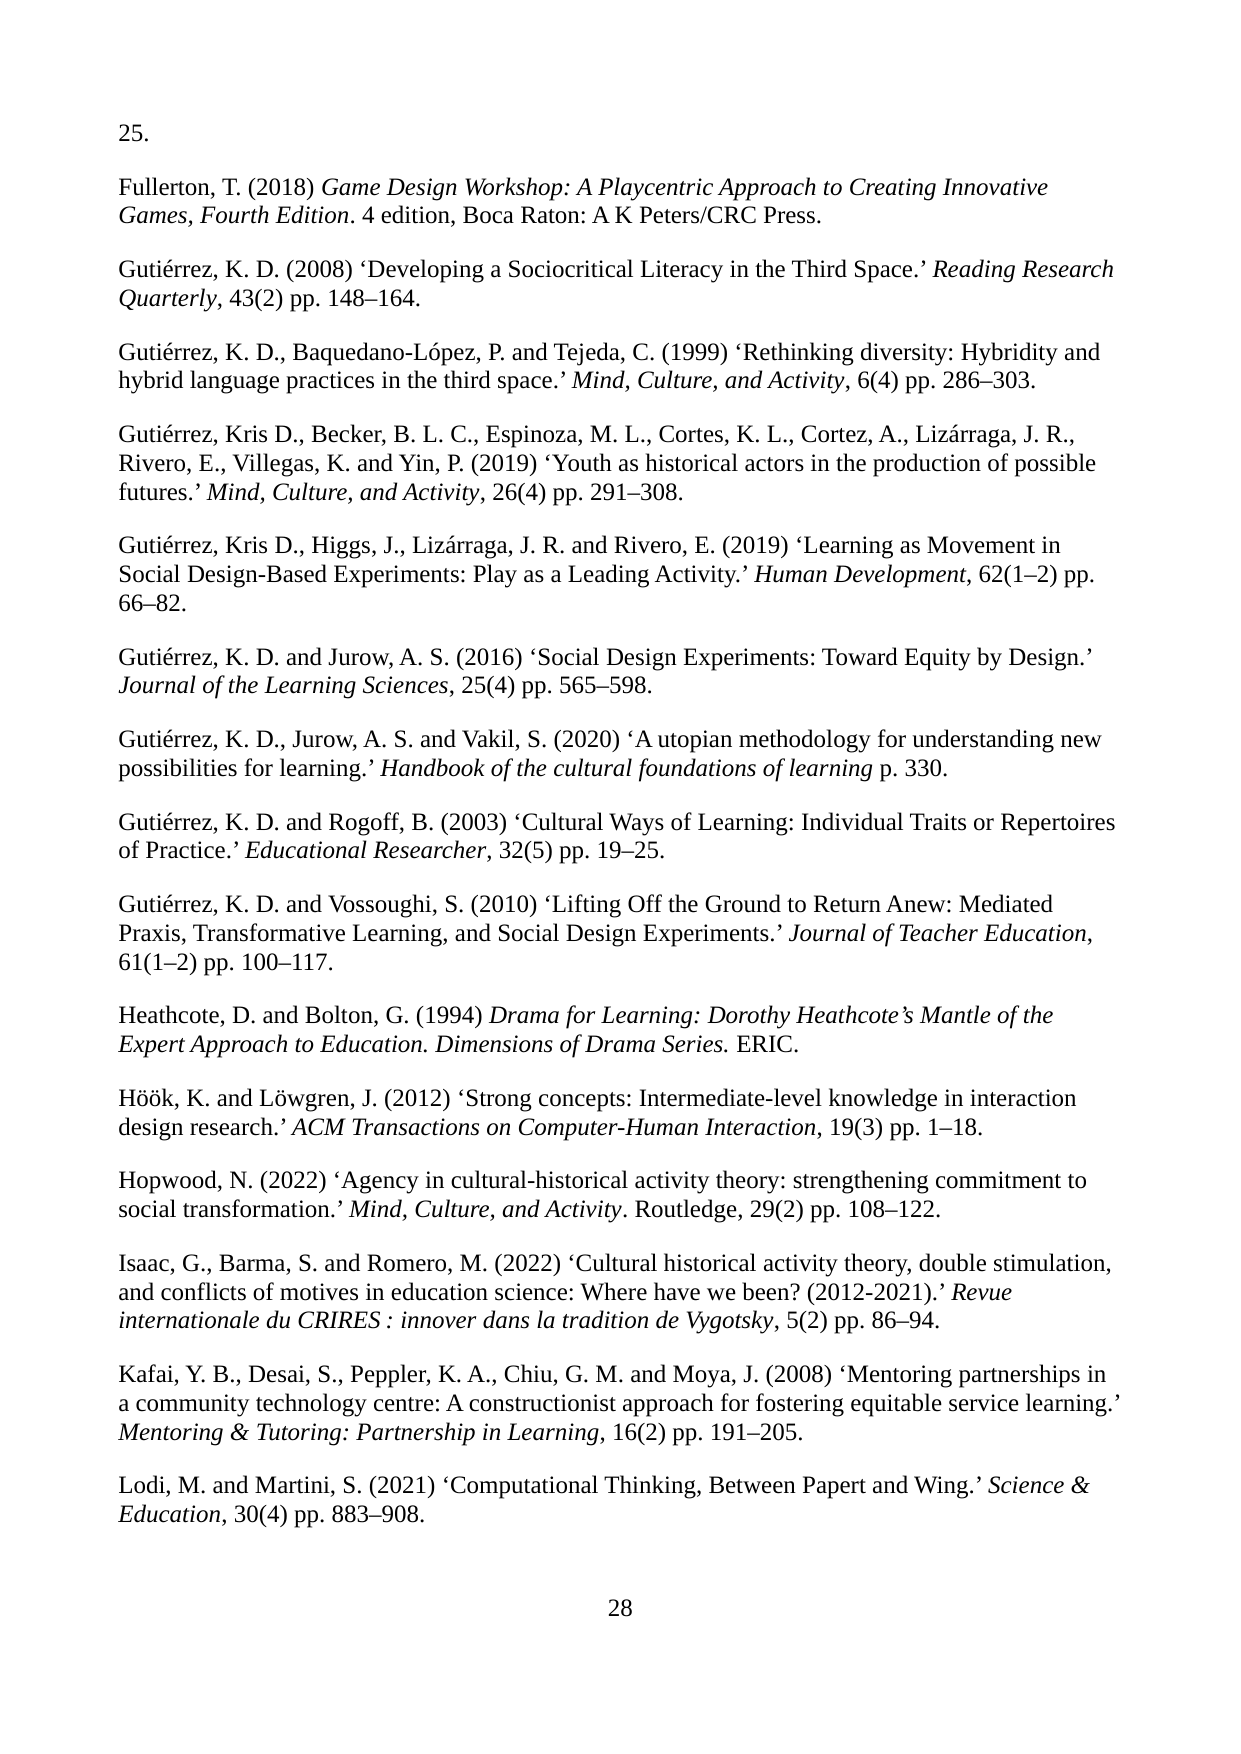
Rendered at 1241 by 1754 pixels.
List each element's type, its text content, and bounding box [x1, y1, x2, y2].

text Kafai, Y. B., Desai, S., Peppler, K. A., Chiu, G. M. and Moya, J. (2008) ‘Mentoring partnerships in a community technology centre: A constructionist approach for fostering equitable service learning.’ Mentoring & Tutoring: Partnership in Learning, 16(2) pp. 191–205. [118, 1359, 1122, 1446]
text Hopwood, N. (2022) ‘Agency in cultural-historical activity theory: strengthening commitment to social transformation.’ Mind, Culture, and Activity. Routledge, 29(2) pp. 108–122. [118, 1166, 1122, 1223]
text Gutiérrez, K. D., Jurow, A. S. and Vakil, S. (2020) ‘A utopian methodology for understanding new possibilities for learning.’ Handbook of the cultural foundations of learning p. 330. [118, 724, 1122, 782]
text Gutiérrez, Kris D., Higgs, J., Lizárraga, J. R. and Rivero, E. (2019) ‘Learning as Movement in Social Design-Based Experiments: Play as a Leading Activity.’ Human Development, 62(1–2) pp. 66–82. [118, 531, 1122, 617]
text Fullerton, T. (2018) Game Design Workshop: A Playcentric Approach to Creating Innovative Games, Fourth Edition. 4 edition, Boca Raton: A K Peters/CRC Press. [118, 172, 1122, 229]
text Gutiérrez, K. D. (2008) ‘Developing a Sociocritical Literacy in the Third Space.’ Reading Research Quarterly, 43(2) pp. 148–164. [118, 254, 1122, 312]
text Isaac, G., Barma, S. and Romero, M. (2022) ‘Cultural historical activity theory, double stimulation, and conflicts of motives in education science: Where have we been? (2012-2021).’ Revue internationale du CRIRES : innover dans la tradition de Vygotsky, 5(2) pp. 86–94. [118, 1248, 1122, 1334]
text 25. [118, 118, 1122, 147]
text Gutiérrez, K. D. and Rogoff, B. (2003) ‘Cultural Ways of Learning: Individual Traits or Repertoires of Practice.’ Educational Researcher, 32(5) pp. 19–25. [118, 807, 1122, 864]
text Höök, K. and Löwgren, J. (2012) ‘Strong concepts: Intermediate-level knowledge in interaction design research.’ ACM Transactions on Computer-Human Interaction, 19(3) pp. 1–18. [118, 1083, 1122, 1141]
text Gutiérrez, K. D. and Vossoughi, S. (2010) ‘Lifting Off the Ground to Return Anew: Mediated Praxis, Transformative Learning, and Social Design Experiments.’ Journal of Teacher Education, 61(1–2) pp. 100–117. [118, 889, 1122, 976]
text Lodi, M. and Martini, S. (2021) ‘Computational Thinking, Between Papert and Wing.’ Science & Education, 30(4) pp. 883–908. [118, 1471, 1122, 1528]
text Gutiérrez, Kris D., Becker, B. L. C., Espinoza, M. L., Cortes, K. L., Cortez, A., Lizárraga, J. R., Rivero, E., Villegas, K. and Yin, P. (2019) ‘Youth as historical actors in the production of possible futures.’ Mind, Culture, and Activity, 26(4) pp. 291–308. [118, 419, 1122, 506]
text Heathcote, D. and Bolton, G. (1994) Drama for Learning: Dorothy Heathcote’s Mantle of the Expert Approach to Education. Dimensions of Drama Series. ERIC. [118, 1001, 1122, 1058]
text Gutiérrez, K. D., Baquedano‐López, P. and Tejeda, C. (1999) ‘Rethinking diversity: Hybridity and hybrid language practices in the third space.’ Mind, Culture, and Activity, 6(4) pp. 286–303. [118, 337, 1122, 394]
text Gutiérrez, K. D. and Jurow, A. S. (2016) ‘Social Design Experiments: Toward Equity by Design.’ Journal of the Learning Sciences, 25(4) pp. 565–598. [118, 642, 1122, 699]
